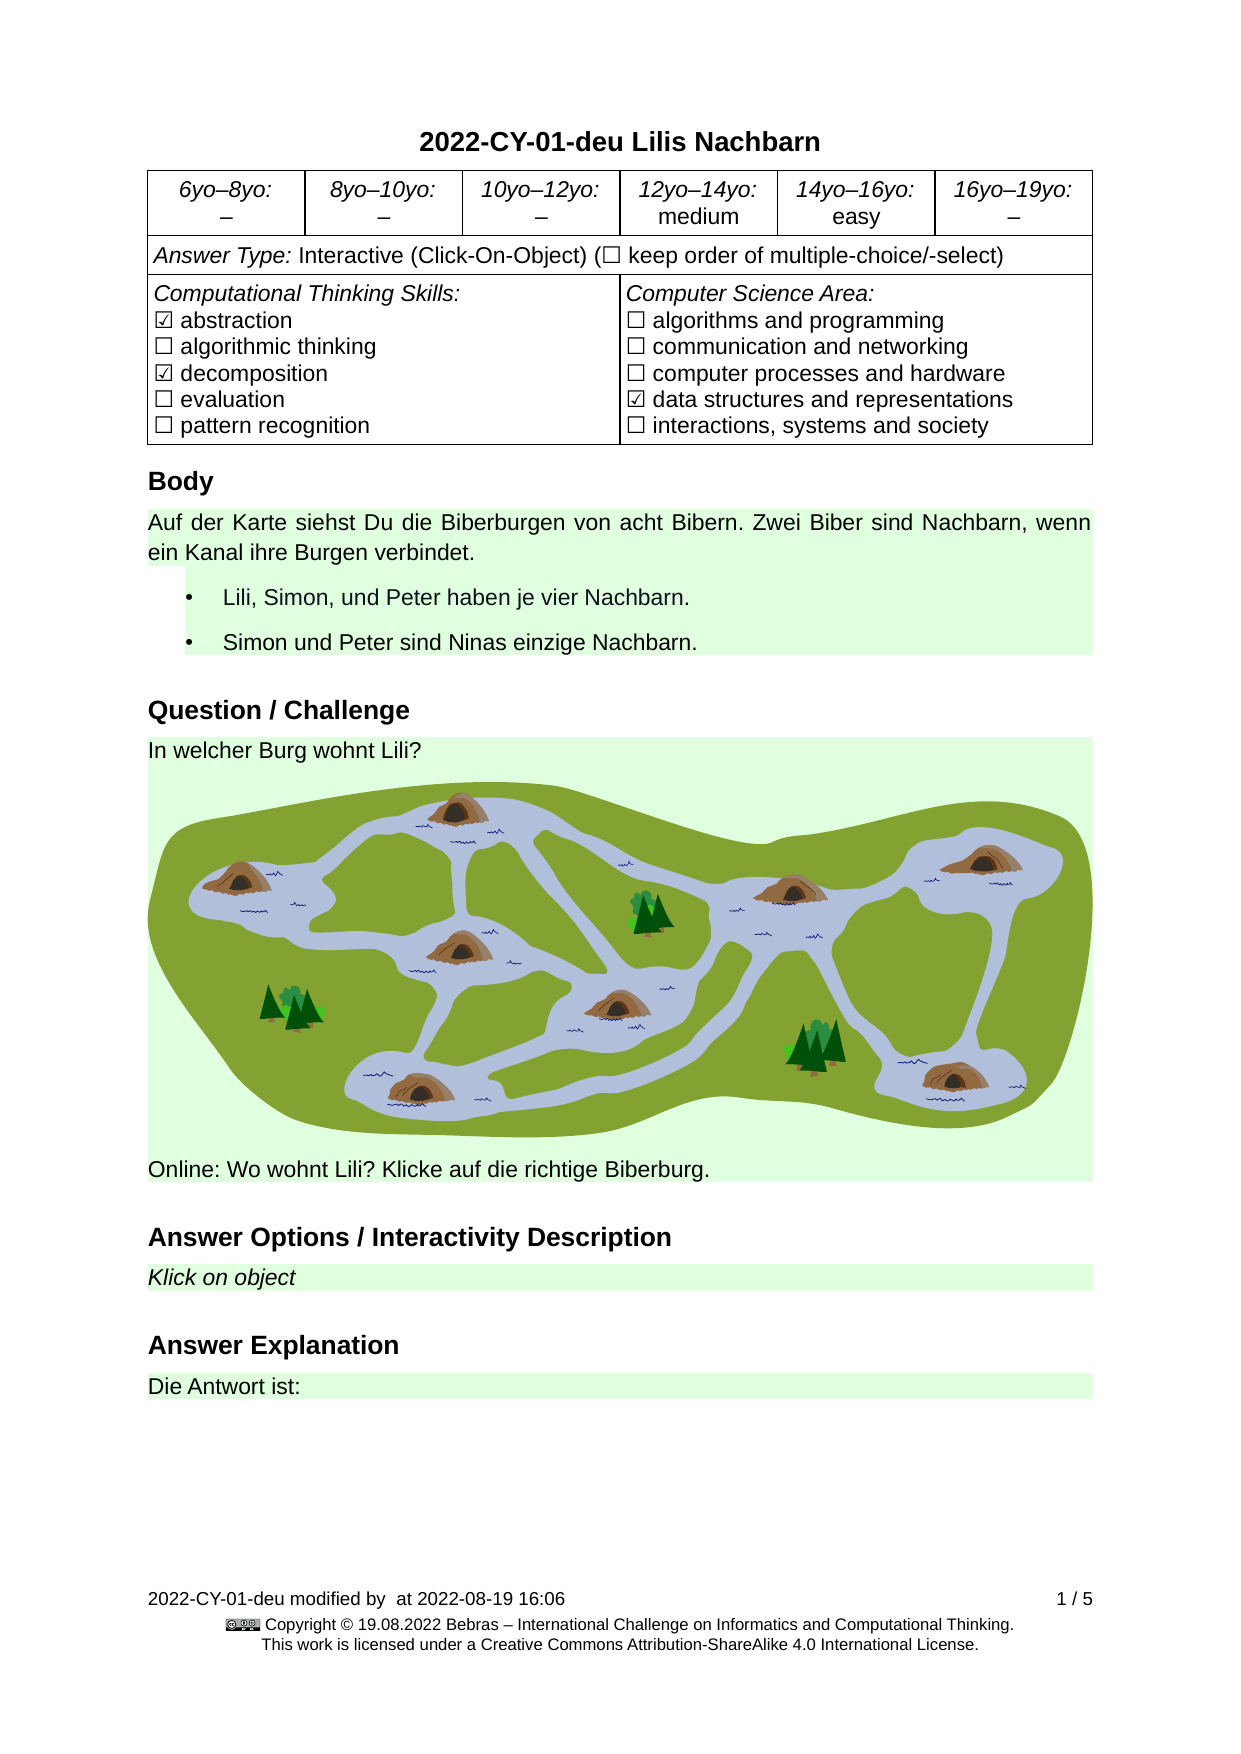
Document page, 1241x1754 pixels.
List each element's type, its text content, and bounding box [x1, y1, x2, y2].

table_header 16yo–19yo: – [936, 171, 1092, 235]
text In welcher Burg wohnt Lili? [148, 737, 1093, 763]
list Simon und Peter sind Ninas einzige Nachbarn. [185, 629, 1093, 655]
list Lili, Simon, und Peter haben je vier Nachbarn. [185, 584, 1093, 610]
table_header 12yo–14yo: medium [621, 171, 777, 235]
table_cell Answer Type: Interactive (Click-On-Object) (☐ keep order of multiple-choice/-select) [148, 236, 1092, 274]
subtitle Answer Options / Interactivity Description [148, 1221, 1093, 1252]
text Die Antwort ist: [148, 1373, 1093, 1399]
subtitle 2022-CY-01-deu Lilis Nachbarn [148, 125, 1093, 157]
table_cell Computer Science Area: ☐ algorithms and programming ☐ communication and networking ☐ computer processes and hardware ☑ data structures and representations ☐ interactions, systems and society [621, 275, 1092, 444]
text Online: Wo wohnt Lili? Klicke auf die richtige Biberburg. [148, 1156, 1093, 1182]
table_cell Computational Thinking Skills: ☑ abstraction ☐ algorithmic thinking ☑ decomposition ☐ evaluation ☐ pattern recognition [148, 275, 619, 444]
subtitle Question / Challenge [148, 694, 1093, 725]
table_header 8yo–10yo: – [306, 171, 462, 235]
text Klick on object [148, 1264, 1093, 1291]
table_header 10yo–12yo: – [463, 171, 619, 235]
text Auf der Karte siehst Du die Biberburgen von acht Bibern. Zwei Biber sind Nachbarn, wenn ein Kanal ihre Burgen verbindet. [148, 509, 1093, 566]
subtitle Body [148, 466, 1093, 496]
table_header 6yo–8yo: – [148, 171, 304, 235]
table_header 14yo–16yo: easy [778, 171, 934, 235]
subtitle Answer Explanation [148, 1330, 1093, 1360]
